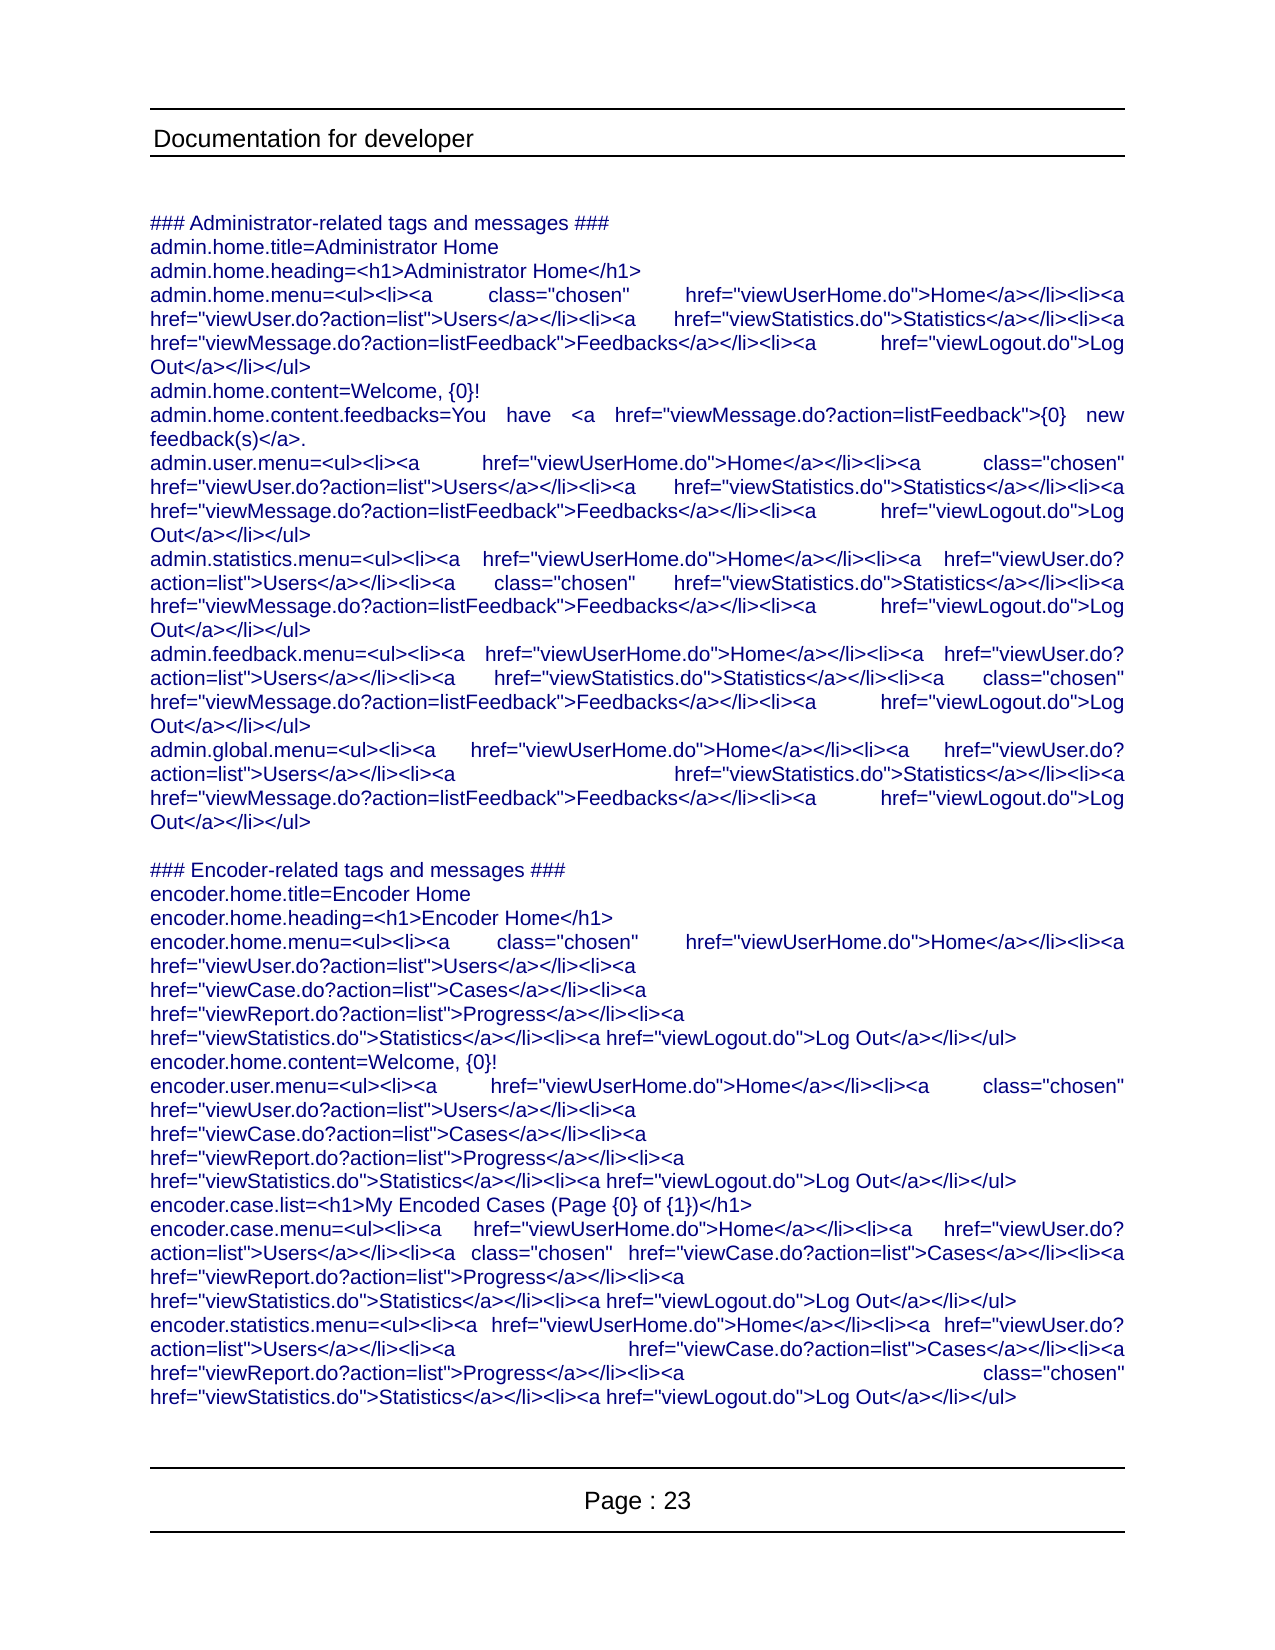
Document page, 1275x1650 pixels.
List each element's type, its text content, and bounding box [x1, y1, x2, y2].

text encoder.case.list=<h1>My Encoded Cases (Page {0} of {1})</h1> [150, 1193, 1125, 1217]
text encoder.home.heading=<h1>Encoder Home</h1> [150, 906, 1125, 930]
text ### Encoder-related tags and messages ### [150, 858, 1125, 882]
text admin.feedback.menu=<ul><li><a href="viewUserHome.do">Home</a></li><li><a href="viewUser.do?action=list">Users</a></li><li><a href="viewStatistics.do">Statistics</a></li><li><a class="chosen" href="viewMessage.do?action=listFeedback">Feedbacks</a></li><li><a href="viewLogout.do">Log Out</a></li></ul> [150, 642, 1125, 738]
text admin.home.title=Administrator Home [150, 235, 1125, 259]
text admin.home.content.feedbacks=You have <a href="viewMessage.do?action=listFeedback">{0} new feedback(s)</a>. [150, 403, 1125, 451]
text encoder.statistics.menu=<ul><li><a href="viewUserHome.do">Home</a></li><li><a href="viewUser.do?action=list">Users</a></li><li><a href="viewCase.do?action=list">Cases</a></li><li><a href="viewReport.do?action=list">Progress</a></li><li><a class="chosen" href="viewStatistics.do">Statistics</a></li><li><a href="viewLogout.do">Log Out</a></li></ul> [150, 1313, 1125, 1409]
text admin.global.menu=<ul><li><a href="viewUserHome.do">Home</a></li><li><a href="viewUser.do?action=list">Users</a></li><li><a href="viewStatistics.do">Statistics</a></li><li><a href="viewMessage.do?action=listFeedback">Feedbacks</a></li><li><a href="viewLogout.do">Log Out</a></li></ul> [150, 738, 1125, 834]
text admin.home.heading=<h1>Administrator Home</h1> [150, 259, 1125, 283]
text encoder.user.menu=<ul><li><a href="viewUserHome.do">Home</a></li><li><a class="chosen" href="viewUser.do?action=list">Users</a></li><li><a href="viewCase.do?action=list">Cases</a></li><li><a href="viewReport.do?action=list">Progress</a></li><li><a href="viewStatistics.do">Statistics</a></li><li><a href="viewLogout.do">Log Out</a></li></ul> [150, 1073, 1125, 1193]
text admin.statistics.menu=<ul><li><a href="viewUserHome.do">Home</a></li><li><a href="viewUser.do?action=list">Users</a></li><li><a class="chosen" href="viewStatistics.do">Statistics</a></li><li><a href="viewMessage.do?action=listFeedback">Feedbacks</a></li><li><a href="viewLogout.do">Log Out</a></li></ul> [150, 546, 1125, 642]
text admin.home.content=Welcome, {0}! [150, 379, 1125, 403]
text admin.home.menu=<ul><li><a class="chosen" href="viewUserHome.do">Home</a></li><li><a href="viewUser.do?action=list">Users</a></li><li><a href="viewStatistics.do">Statistics</a></li><li><a href="viewMessage.do?action=listFeedback">Feedbacks</a></li><li><a href="viewLogout.do">Log Out</a></li></ul> [150, 283, 1125, 379]
text ### Administrator-related tags and messages ### [150, 211, 1125, 235]
text admin.user.menu=<ul><li><a href="viewUserHome.do">Home</a></li><li><a class="chosen" href="viewUser.do?action=list">Users</a></li><li><a href="viewStatistics.do">Statistics</a></li><li><a href="viewMessage.do?action=listFeedback">Feedbacks</a></li><li><a href="viewLogout.do">Log Out</a></li></ul> [150, 451, 1125, 546]
text encoder.home.title=Encoder Home [150, 882, 1125, 906]
text encoder.case.menu=<ul><li><a href="viewUserHome.do">Home</a></li><li><a href="viewUser.do?action=list">Users</a></li><li><a class="chosen" href="viewCase.do?action=list">Cases</a></li><li><a href="viewReport.do?action=list">Progress</a></li><li><a href="viewStatistics.do">Statistics</a></li><li><a href="viewLogout.do">Log Out</a></li></ul> [150, 1217, 1125, 1313]
text encoder.home.menu=<ul><li><a class="chosen" href="viewUserHome.do">Home</a></li><li><a href="viewUser.do?action=list">Users</a></li><li><a href="viewCase.do?action=list">Cases</a></li><li><a href="viewReport.do?action=list">Progress</a></li><li><a href="viewStatistics.do">Statistics</a></li><li><a href="viewLogout.do">Log Out</a></li></ul> [150, 930, 1125, 1049]
text encoder.home.content=Welcome, {0}! [150, 1049, 1125, 1073]
